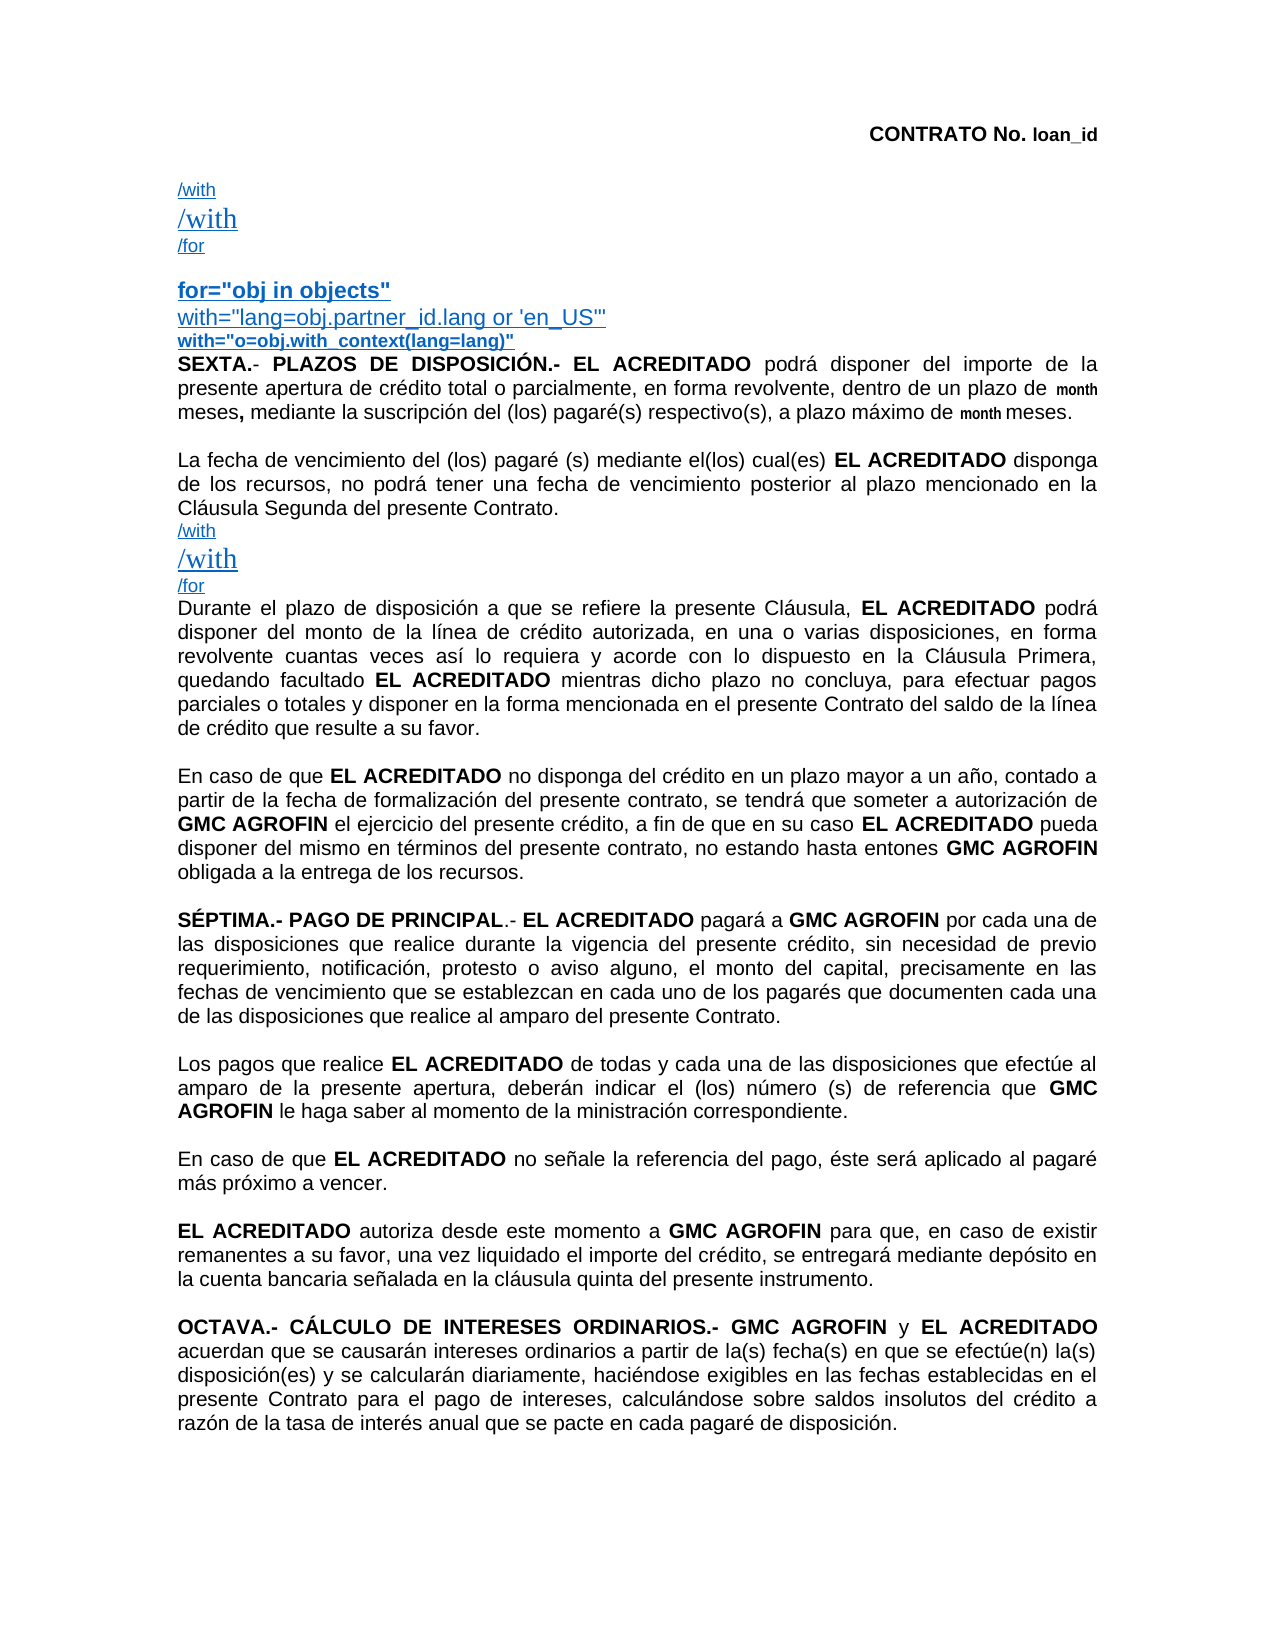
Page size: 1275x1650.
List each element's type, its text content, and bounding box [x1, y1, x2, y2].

text /for [177, 234, 1098, 256]
text /with [177, 179, 1098, 201]
text for="obj in objects" [177, 277, 1098, 304]
text /with [177, 541, 1098, 574]
text La fecha de vencimiento del (los) pagaré (s) mediante el(los) cual(es) EL ACREDITADO disponga de los recursos, no podrá tener una fecha de vencimiento posterior al plazo mencionado en la Cláusula Segunda del presente Contrato. [177, 448, 1098, 519]
text /for [177, 574, 1098, 596]
text SÉPTIMA.- PAGO DE PRINCIPAL.- EL ACREDITADO pagará a GMC AGROFIN por cada una de las disposiciones que realice durante la vigencia del presente crédito, sin necesidad de previo requerimiento, notificación, protesto o aviso alguno, el monto del capital, precisamente en las fechas de vencimiento que se establezcan en cada uno de los pagarés que documenten cada una de las disposiciones que realice al amparo del presente Contrato. [177, 908, 1098, 1027]
text /with [177, 519, 1098, 541]
text SEXTA.- PLAZOS DE DISPOSICIÓN.- EL ACREDITADO podrá disponer del importe de la presente apertura de crédito total o parcialmente, en forma revolvente, dentro de un plazo de month meses, mediante la suscripción del (los) pagaré(s) respectivo(s), a plazo máximo de month meses. [177, 352, 1098, 424]
text with="o=obj.with_context(lang=lang)" [177, 330, 1098, 352]
text En caso de que EL ACREDITADO no disponga del crédito en un plazo mayor a un año, contado a partir de la fecha de formalización del presente contrato, se tendrá que someter a autorización de GMC AGROFIN el ejercicio del presente crédito, a fin de que en su caso EL ACREDITADO pueda disponer del mismo en términos del presente contrato, no estando hasta entones GMC AGROFIN obligada a la entrega de los recursos. [177, 764, 1098, 884]
text OCTAVA.- CÁLCULO DE INTERESES ORDINARIOS.- GMC AGROFIN y EL ACREDITADO acuerdan que se causarán intereses ordinarios a partir de la(s) fecha(s) en que se efectúe(n) la(s) disposición(es) y se calcularán diariamente, haciéndose exigibles en las fechas establecidas en el presente Contrato para el pago de intereses, calculándose sobre saldos insolutos del crédito a razón de la tasa de interés anual que se pacte en cada pagaré de disposición. [177, 1315, 1098, 1435]
text Durante el plazo de disposición a que se refiere la presente Cláusula, EL ACREDITADO podrá disponer del monto de la línea de crédito autorizada, en una o varias disposiciones, en forma revolvente cuantas veces así lo requiera y acorde con lo dispuesto en la Cláusula Primera, quedando facultado EL ACREDITADO mientras dicho plazo no concluya, para efectuar pagos parciales o totales y disponer en la forma mencionada en el presente Contrato del saldo de la línea de crédito que resulte a su favor. [177, 596, 1098, 740]
text with="lang=obj.partner_id.lang or 'en_US'" [177, 304, 1098, 330]
text EL ACREDITADO autoriza desde este momento a GMC AGROFIN para que, en caso de existir remanentes a su favor, una vez liquidado el importe del crédito, se entregará mediante depósito en la cuenta bancaria señalada en la cláusula quinta del presente instrumento. [177, 1219, 1098, 1291]
text En caso de que EL ACREDITADO no señale la referencia del pago, éste será aplicado al pagaré más próximo a vencer. [177, 1147, 1098, 1195]
text /with [177, 201, 1098, 234]
text Los pagos que realice EL ACREDITADO de todas y cada una de las disposiciones que efectúe al amparo de la presente apertura, deberán indicar el (los) número (s) de referencia que GMC AGROFIN le haga saber al momento de la ministración correspondiente. [177, 1051, 1098, 1123]
